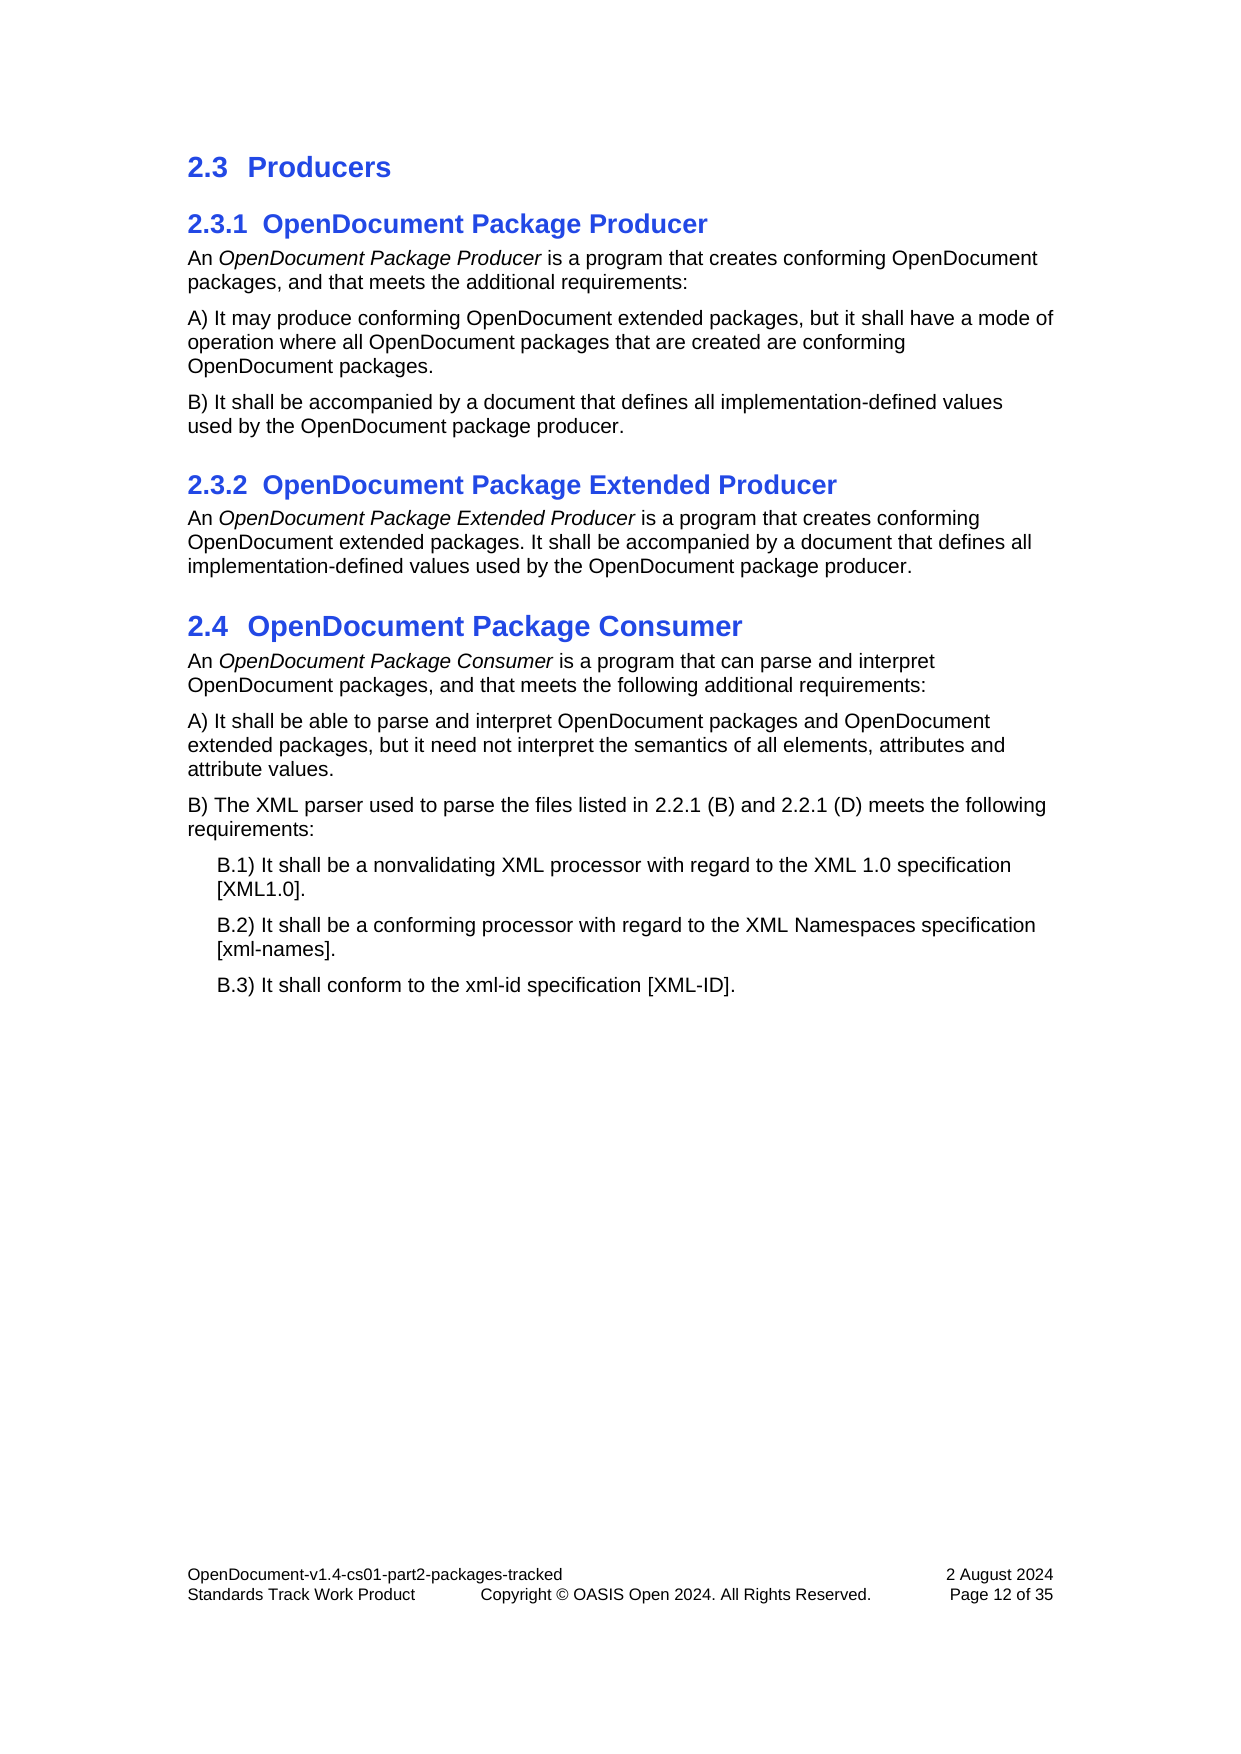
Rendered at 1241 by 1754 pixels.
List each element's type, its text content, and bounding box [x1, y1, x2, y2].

text An OpenDocument Package Producer is a program that creates conforming OpenDocument packages, and that meets the additional requirements: [187, 246, 1053, 294]
subtitle OpenDocument Package Consumer [187, 609, 1053, 642]
subtitle OpenDocument Package Extended Producer [187, 469, 1053, 500]
list The XML parser used to parse the files listed in 2.2.1 (B) and 2.2.1 (D) meets the following requirements: [187, 792, 1053, 840]
subtitle Producers [187, 150, 1053, 183]
list It shall be a nonvalidating XML processor with regard to the XML 1.0 specification [XML1.0]. [187, 852, 1053, 900]
subtitle OpenDocument Package Producer [187, 208, 1053, 240]
text An OpenDocument Package Consumer is a program that can parse and interpret OpenDocument packages, and that meets the following additional requirements: [187, 648, 1053, 696]
list It may produce conforming OpenDocument extended packages, but it shall have a mode of operation where all OpenDocument packages that are created are conforming OpenDocument packages. [187, 306, 1053, 378]
text An OpenDocument Package Extended Producer is a program that creates conforming OpenDocument extended packages. It shall be accompanied by a document that defines all implementation-defined values used by the OpenDocument package producer. [187, 506, 1053, 578]
list It shall be accompanied by a document that defines all implementation-defined values used by the OpenDocument package producer. [187, 390, 1053, 438]
list It shall be a conforming processor with regard to the XML Namespaces specification [xml-names]. [187, 912, 1053, 960]
list It shall conform to the xml-id specification [XML-ID]. [187, 972, 1053, 996]
list It shall be able to parse and interpret OpenDocument packages and OpenDocument extended packages, but it need not interpret the semantics of all elements, attributes and attribute values. [187, 708, 1053, 780]
